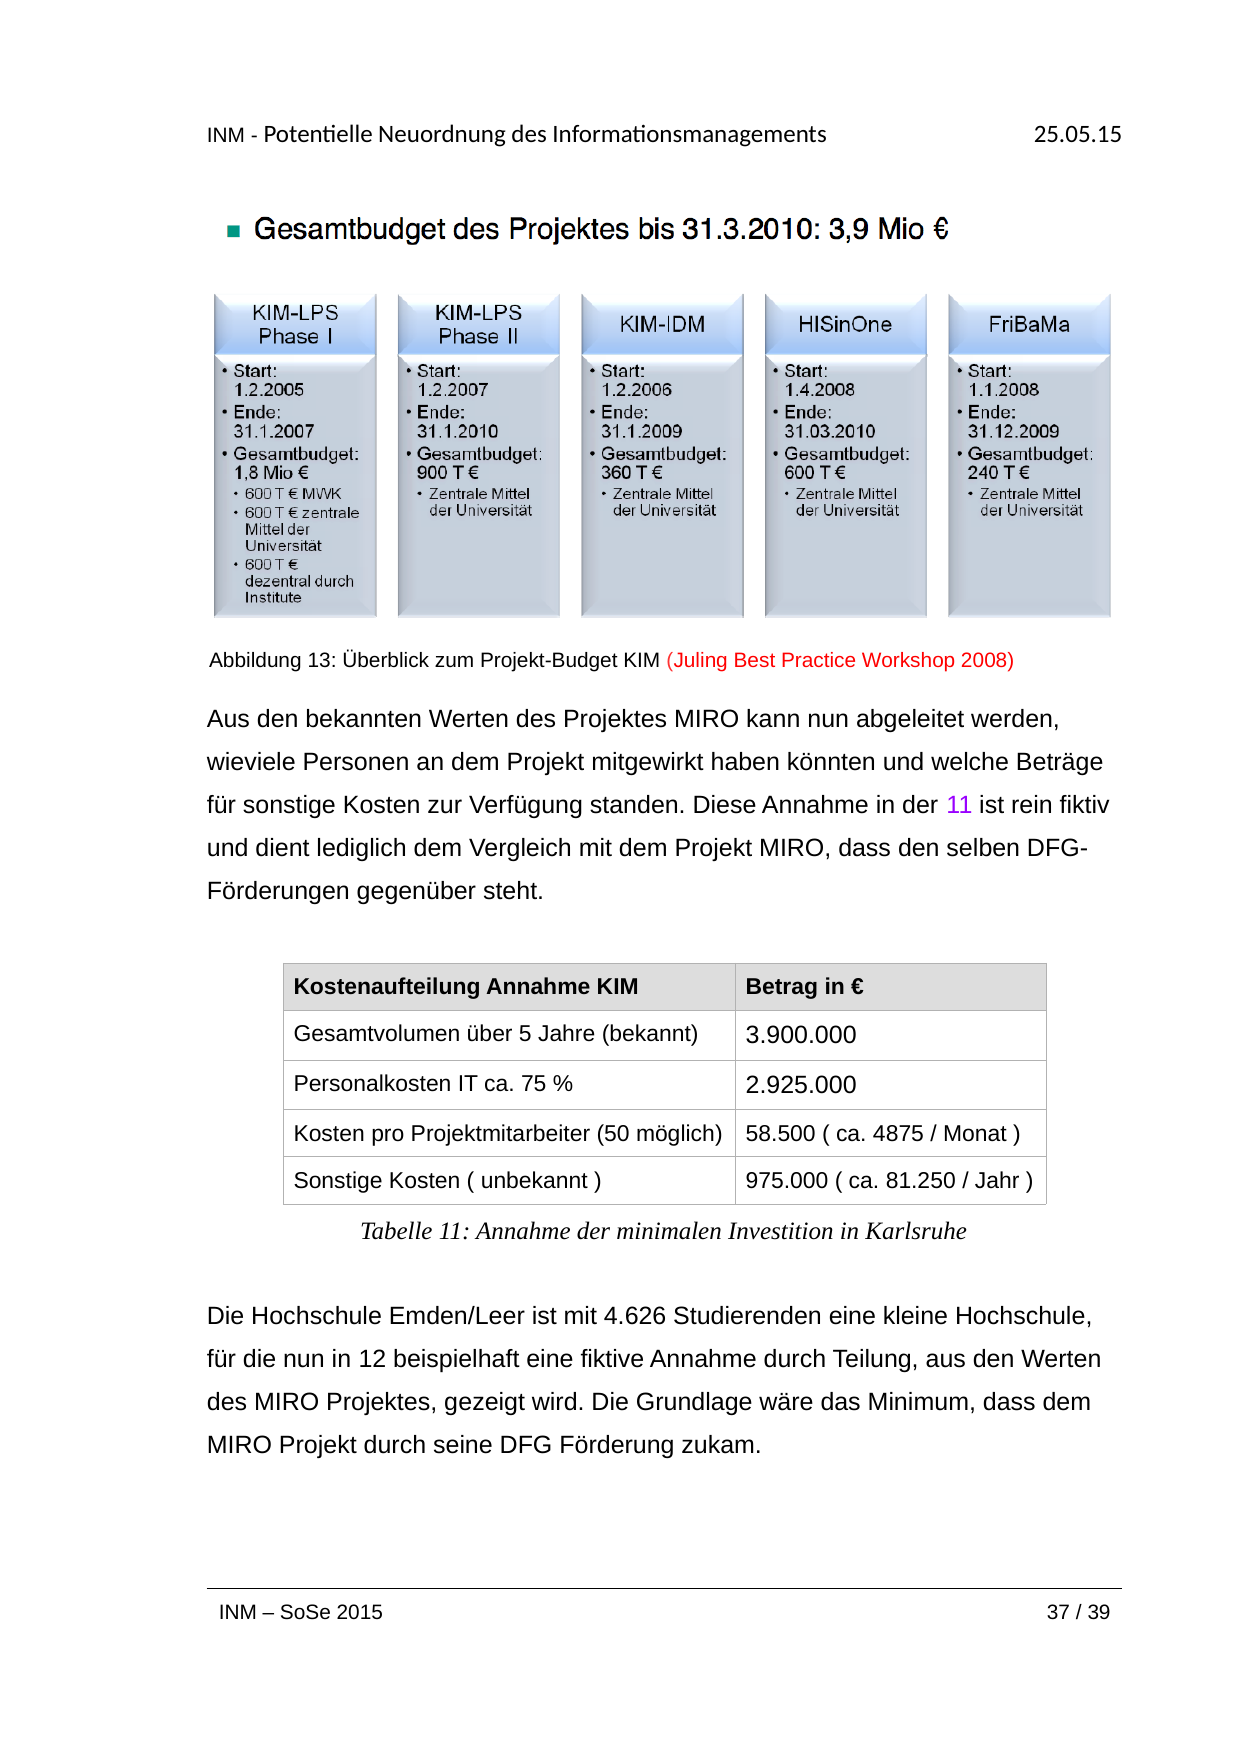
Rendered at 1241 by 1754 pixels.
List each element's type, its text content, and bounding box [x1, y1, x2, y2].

text Tabelle 11: Annahme der minimalen Investition in Karlsruhe [207, 1216, 1122, 1245]
table_cell Sonstige Kosten ( unbekannt ) [284, 1157, 735, 1204]
table_header Betrag in € [736, 964, 1046, 1010]
text Abbildung 13: Überblick zum Projekt-Budget KIM (Juling Best Practice Workshop 2008) [209, 630, 1120, 672]
table_cell 3.900.000 [736, 1011, 1046, 1059]
table_cell Kosten pro Projektmitarbeiter (50 möglich) [284, 1110, 735, 1156]
picture [208, 207, 1120, 630]
text Die Hochschule Emden/Leer ist mit 4.626 Studierenden eine kleine Hochschule, für die nun in Tabelle 12 beispielhaft eine fiktive Annahme durch Teilung, aus den Werten des MIRO Projektes, gezeigt wird. Die Grundlage wäre das Minimum, dass dem MIRO Projekt durch seine DFG Förderung zukam. [207, 1301, 1122, 1459]
text Aus den bekannten Werten des Projektes MIRO kann nun abgeleitet werden, wieviele Personen an dem Projekt mitgewirkt haben könnten und welche Beträge für sonstige Kosten zur Verfügung standen. Diese Annahme in der Tabelle 11 ist rein fiktiv und dient lediglich dem Vergleich mit dem Projekt MIRO, dass den selben DFG-Förderungen gegenüber steht. [207, 704, 1122, 905]
table_cell Gesamtvolumen über 5 Jahre (bekannt) [284, 1011, 735, 1059]
table_cell Personalkosten IT ca. 75 % [284, 1061, 735, 1109]
table_header Kostenaufteilung Annahme KIM [284, 964, 735, 1010]
table_cell 975.000 ( ca. 81.250 / Jahr ) [736, 1157, 1046, 1204]
table_cell 2.925.000 [736, 1061, 1046, 1109]
table_cell 58.500 ( ca. 4875 / Monat ) [736, 1110, 1046, 1156]
